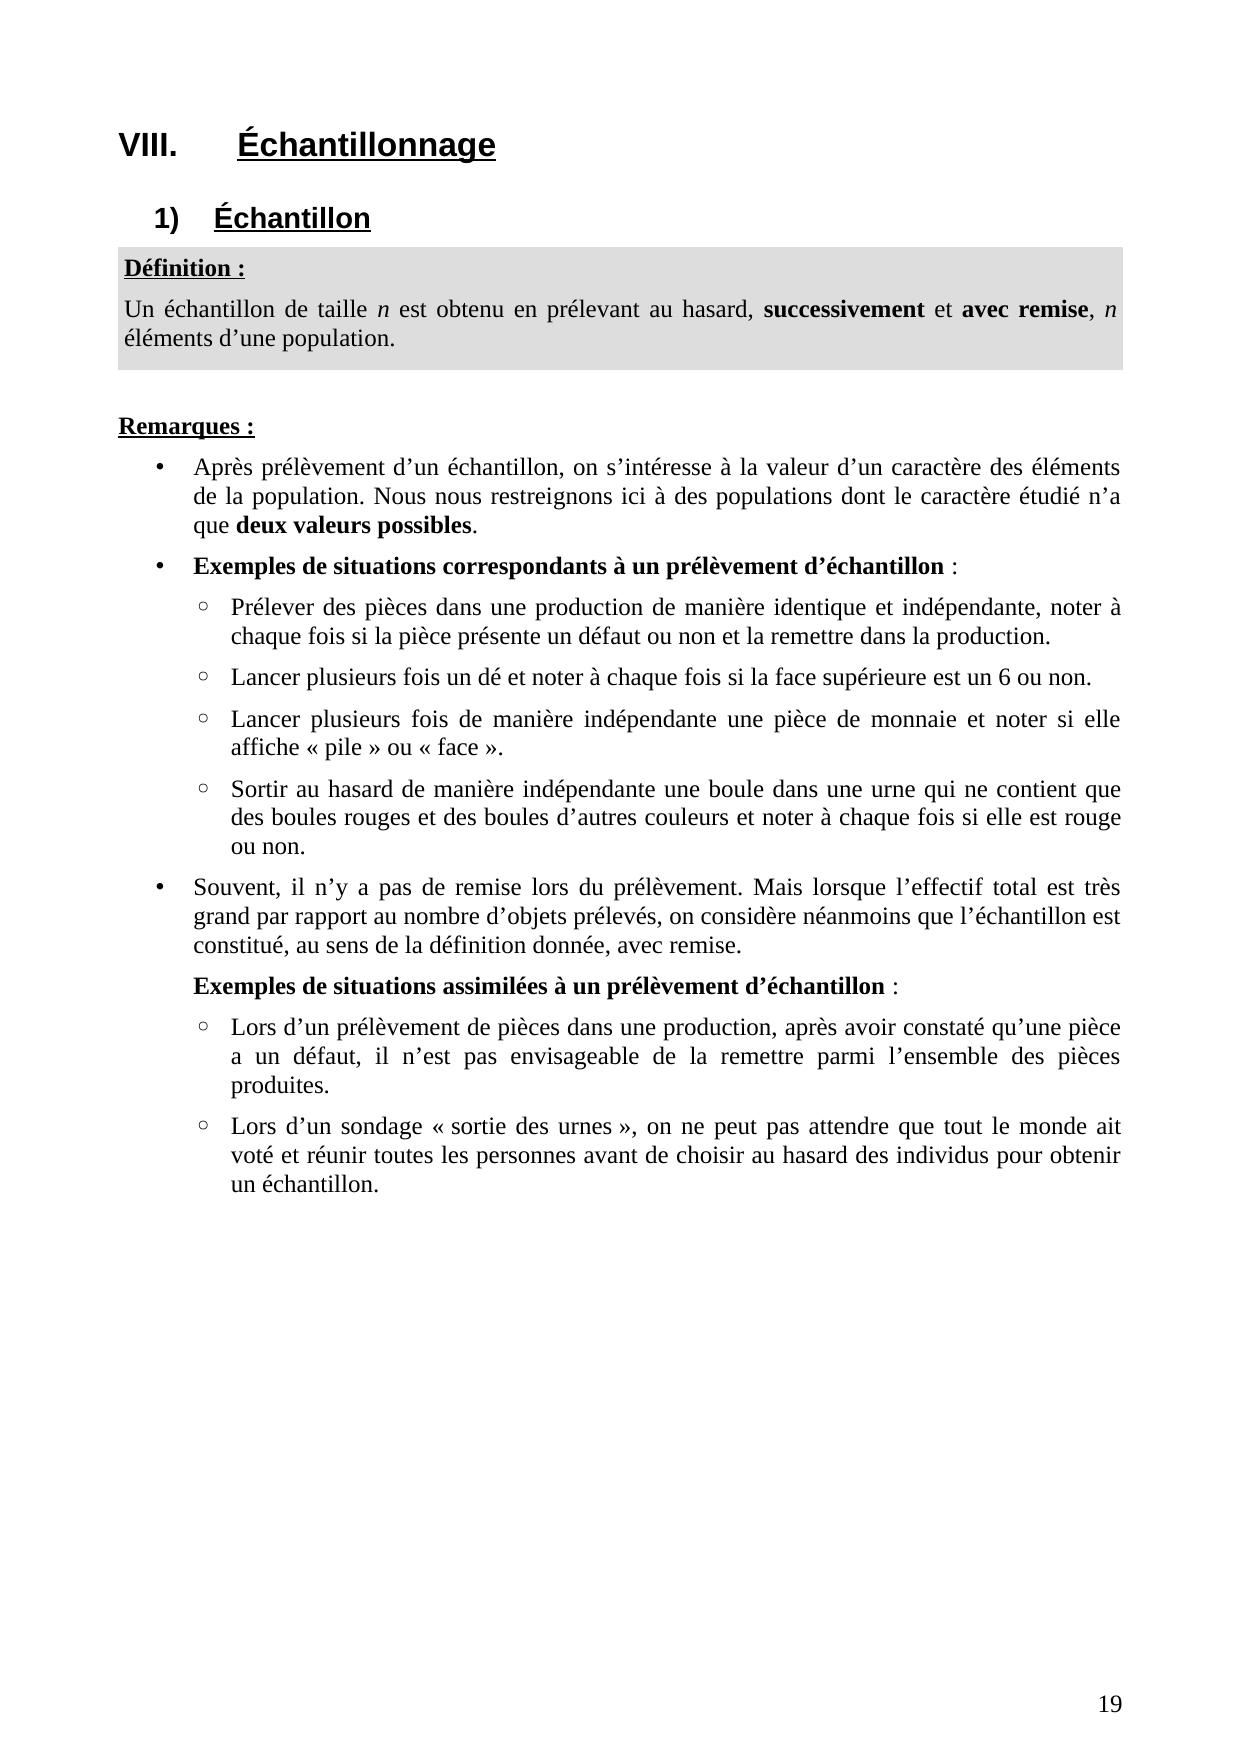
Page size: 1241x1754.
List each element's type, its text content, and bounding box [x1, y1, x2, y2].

subtitle Échantillon [153, 201, 1122, 235]
list Lancer plusieurs fois un dé et noter à chaque fois si la face supérieure est un 6 ou non. [193, 662, 1122, 691]
text Remarques : [118, 411, 1122, 440]
table_header Définition : Un échantillon de taille n est obtenu en prélevant au hasard, successivement et avec remise, n éléments d’une population. [118, 247, 1123, 370]
subtitle Échantillonnage [118, 125, 1122, 164]
list Prélever des pièces dans une production de manière identique et indépendante, noter à chaque fois si la pièce présente un défaut ou non et la remettre dans la production. [193, 592, 1122, 650]
list Exemples de situations correspondants à un prélèvement d’échantillon : [156, 551, 1122, 580]
list Lancer plusieurs fois de manière indépendante une pièce de monnaie et noter si elle affiche « pile » ou « face ». [193, 704, 1122, 761]
list Exemples de situations assimilées à un prélèvement d’échantillon : [156, 971, 1122, 1000]
list Sortir au hasard de manière indépendante une boule dans une urne qui ne contient que des boules rouges et des boules d’autres couleurs et noter à chaque fois si elle est rouge ou non. [193, 774, 1122, 860]
list Lors d’un sondage « sortie des urnes », on ne peut pas attendre que tout le monde ait voté et réunir toutes les personnes avant de choisir au hasard des individus pour obtenir un échantillon. [193, 1111, 1122, 1197]
list Après prélèvement d’un échantillon, on s’intéresse à la valeur d’un caractère des éléments de la population. Nous nous restreignons ici à des populations dont le caractère étudié n’a que deux valeurs possibles. [156, 452, 1122, 539]
list Souvent, il n’y a pas de remise lors du prélèvement. Mais lorsque l’effectif total est très grand par rapport au nombre d’objets prélevés, on considère néanmoins que l’échantillon est constitué, au sens de la définition donnée, avec remise. [156, 872, 1122, 959]
list Lors d’un prélèvement de pièces dans une production, après avoir constaté qu’une pièce a un défaut, il n’est pas envisageable de la remettre parmi l’ensemble des pièces produites. [193, 1012, 1122, 1099]
